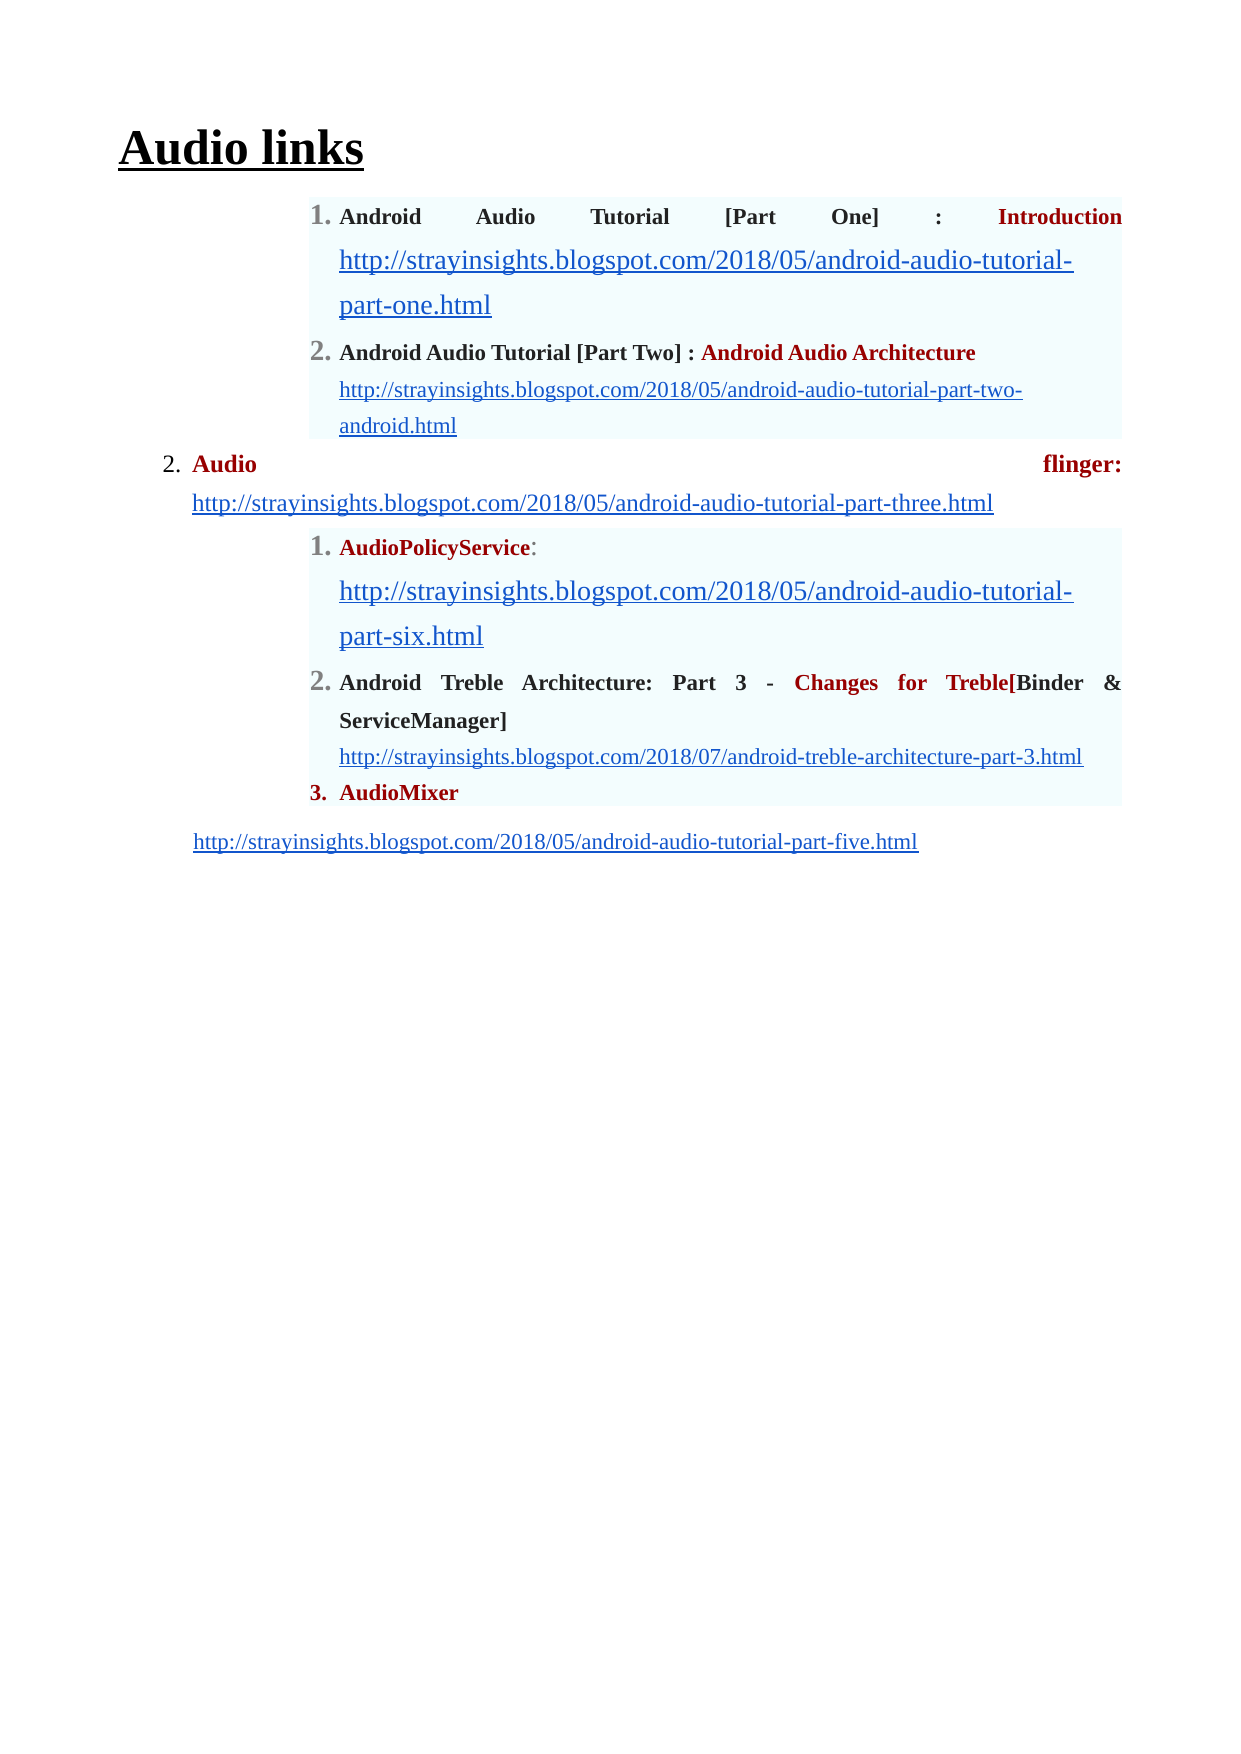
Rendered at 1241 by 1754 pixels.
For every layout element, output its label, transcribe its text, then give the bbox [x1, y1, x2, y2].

text http://strayinsights.blogspot.com/2018/05/android-audio-tutorial-part-five.html [193, 828, 1122, 855]
subtitle Android Audio Tutorial [Part Two] : Android Audio Architecture http://strayinsights.blogspot.com/2018/05/android-audio-tutorial-part-two-android.html [309, 333, 1122, 439]
subtitle AudioPolicyService: http://strayinsights.blogspot.com/2018/05/android-audio-tutorial-part-six.html [309, 528, 1122, 651]
text Audio links [118, 118, 1122, 176]
subtitle Android Audio Tutorial [Part One] : Introduction http://strayinsights.blogspot.com/2018/05/android-audio-tutorial-part-one.html [309, 197, 1122, 320]
subtitle AudioMixer [309, 779, 1122, 806]
subtitle Android Treble Architecture: Part 3 - Changes for Treble[Binder & ServiceManager] http://strayinsights.blogspot.com/2018/07/android-treble-architecture-part-3.html [309, 663, 1122, 769]
list Audio flinger: http://strayinsights.blogspot.com/2018/05/android-audio-tutorial-part-three.html [162, 449, 1122, 517]
